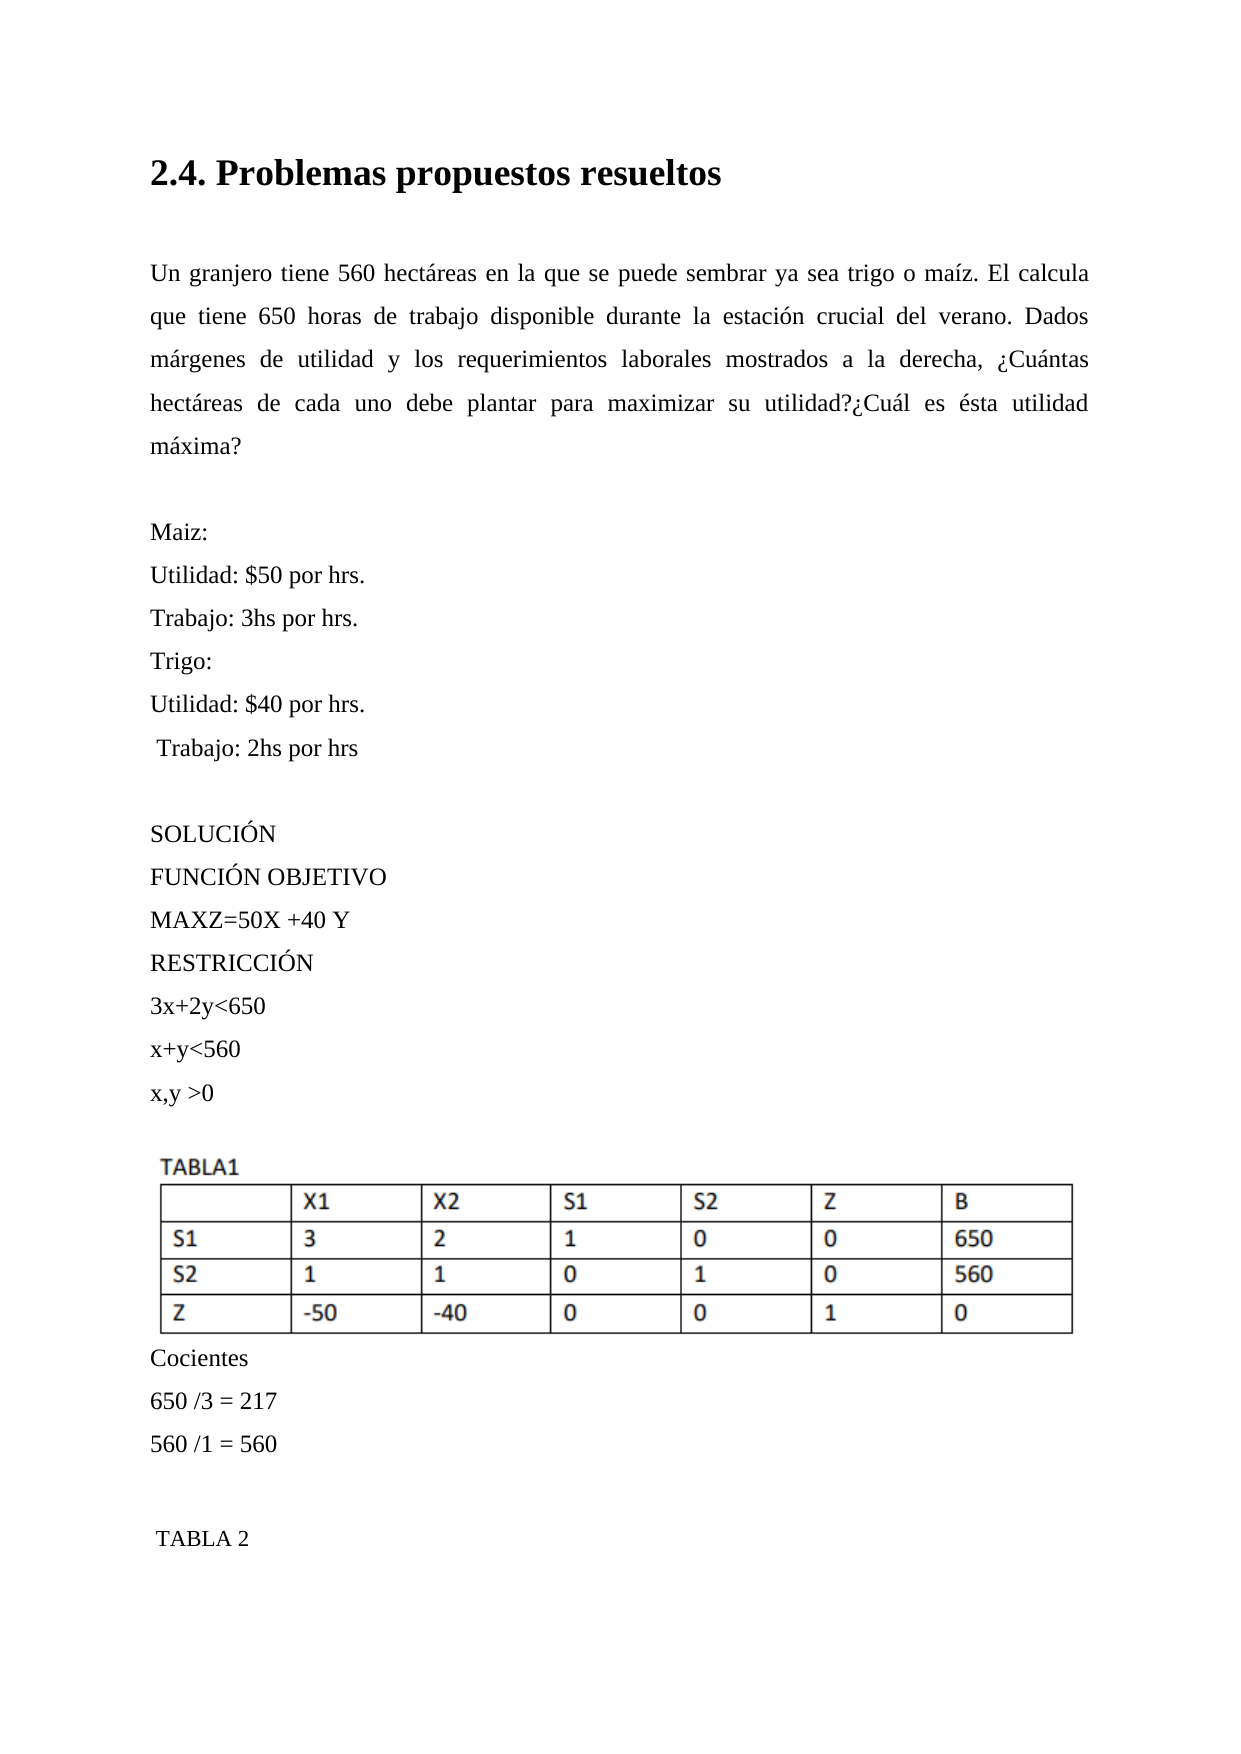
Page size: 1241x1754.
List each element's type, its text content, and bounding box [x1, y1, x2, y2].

text Utilidad: $50 por hrs. [150, 560, 1090, 589]
text Maiz: [150, 517, 1090, 546]
text Utilidad: $40 por hrs. [150, 689, 1090, 718]
text Un granjero tiene 560 hectáreas en la que se puede sembrar ya sea trigo o maíz. El calcula que tiene 650 horas de trabajo disponible durante la estación crucial del verano. Dados márgenes de utilidad y los requerimientos laborales mostrados a la derecha, ¿Cuántas hectáreas de cada uno debe plantar para maximizar su utilidad?¿Cuál es ésta utilidad máxima? [150, 258, 1090, 459]
text x+y<560 [150, 1034, 1090, 1063]
text Trabajo: 3hs por hrs. [150, 603, 1090, 632]
text 560 /1 = 560 [150, 1429, 1090, 1458]
text FUNCIÓN OBJETIVO [150, 862, 1090, 891]
picture [150, 1147, 1091, 1343]
text SOLUCIÓN [150, 819, 1090, 848]
text x,y >0 [150, 1078, 1090, 1106]
text RESTRICCIÓN [150, 948, 1090, 977]
text MAXZ=50X +40 Y [150, 905, 1090, 934]
text Trabajo: 2hs por hrs [150, 733, 1090, 761]
text 3x+2y<650 [150, 991, 1090, 1020]
text 650 /3 = 217 [150, 1386, 1090, 1415]
text Trigo: [150, 646, 1090, 675]
text Cocientes [150, 1343, 1090, 1372]
text TABLA 2 [150, 1525, 1090, 1551]
subtitle 2.4. Problemas propuestos resueltos [150, 150, 1090, 193]
